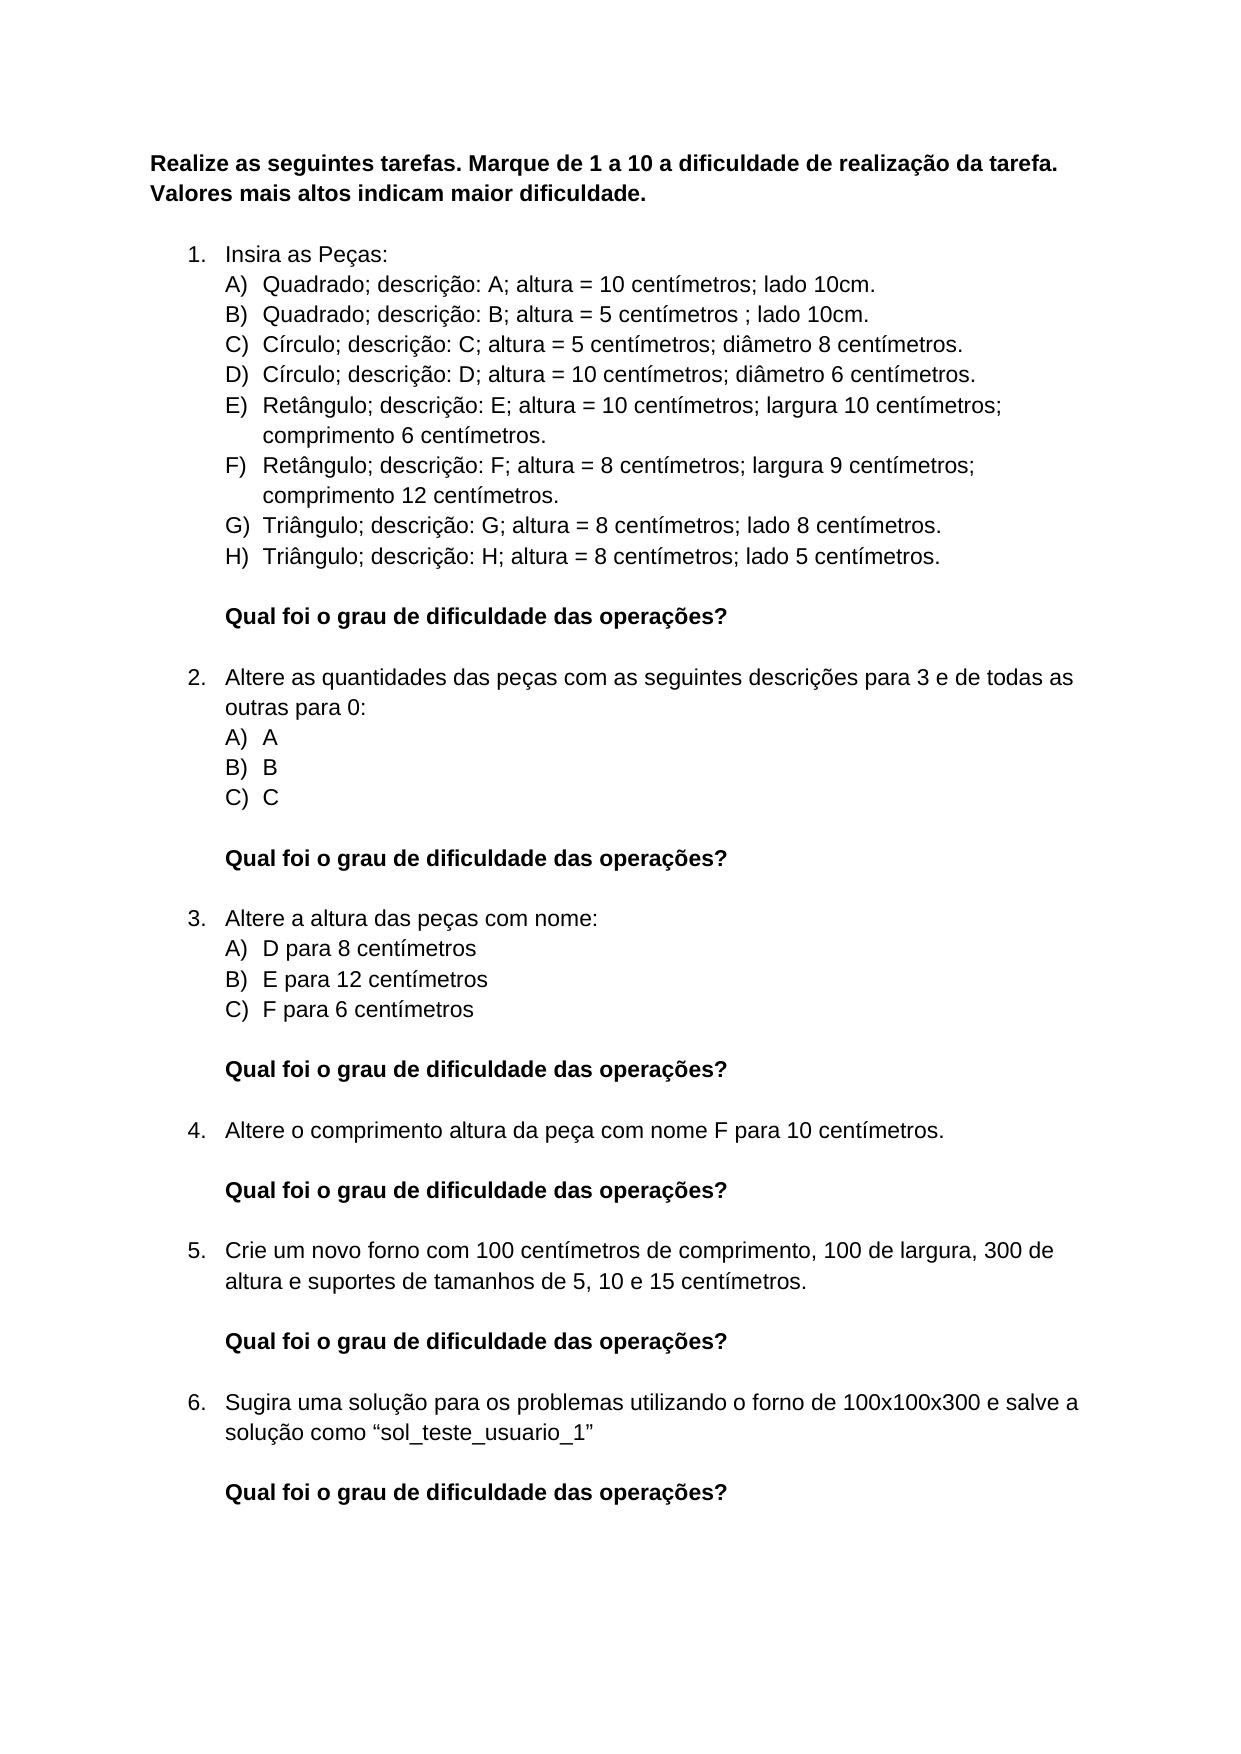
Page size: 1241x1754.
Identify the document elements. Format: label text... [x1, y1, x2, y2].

list Sugira uma solução para os problemas utilizando o forno de 100x100x300 e salve a solução como “sol_teste_usuario_1” [187, 1388, 1090, 1445]
list Qual foi o grau de dificuldade das operações? [187, 1177, 1090, 1203]
list Altere o comprimento altura da peça com nome F para 10 centímetros. [187, 1117, 1090, 1143]
list Qual foi o grau de dificuldade das operações? [187, 1056, 1090, 1083]
list Altere a altura das peças com nome: [187, 905, 1090, 932]
list Retângulo; descrição: F; altura = 8 centímetros; largura 9 centímetros; comprimento 12 centímetros. [225, 452, 1090, 509]
list Círculo; descrição: C; altura = 5 centímetros; diâmetro 8 centímetros. [225, 331, 1090, 358]
list Triângulo; descrição: H; altura = 8 centímetros; lado 5 centímetros. [225, 543, 1090, 569]
list Crie um novo forno com 100 centímetros de comprimento, 100 de largura, 300 de altura e suportes de tamanhos de 5, 10 e 15 centímetros. [187, 1237, 1090, 1294]
text Qual foi o grau de dificuldade das operações? [150, 603, 1090, 629]
list A [225, 724, 1090, 750]
list Insira as Peças: [187, 241, 1090, 267]
list E para 12 centímetros [225, 966, 1090, 992]
list Retângulo; descrição: E; altura = 10 centímetros; largura 10 centímetros; comprimento 6 centímetros. [225, 392, 1090, 448]
list Qual foi o grau de dificuldade das operações? [187, 845, 1090, 871]
text Realize as seguintes tarefas. Marque de 1 a 10 a dificuldade de realização da tarefa. Valores mais altos indicam maior dificuldade. [150, 150, 1090, 207]
list Quadrado; descrição: B; altura = 5 centímetros ; lado 10cm. [225, 301, 1090, 327]
list D para 8 centímetros [225, 935, 1090, 962]
list Altere as quantidades das peças com as seguintes descrições para 3 e de todas as outras para 0: [187, 663, 1090, 720]
list Quadrado; descrição: A; altura = 10 centímetros; lado 10cm. [225, 271, 1090, 297]
list C [225, 784, 1090, 811]
list Qual foi o grau de dificuldade das operações? [187, 1479, 1090, 1506]
list Qual foi o grau de dificuldade das operações? [187, 1328, 1090, 1354]
list F para 6 centímetros [225, 996, 1090, 1022]
list B [225, 754, 1090, 781]
list Círculo; descrição: D; altura = 10 centímetros; diâmetro 6 centímetros. [225, 361, 1090, 388]
list Triângulo; descrição: G; altura = 8 centímetros; lado 8 centímetros. [225, 512, 1090, 539]
